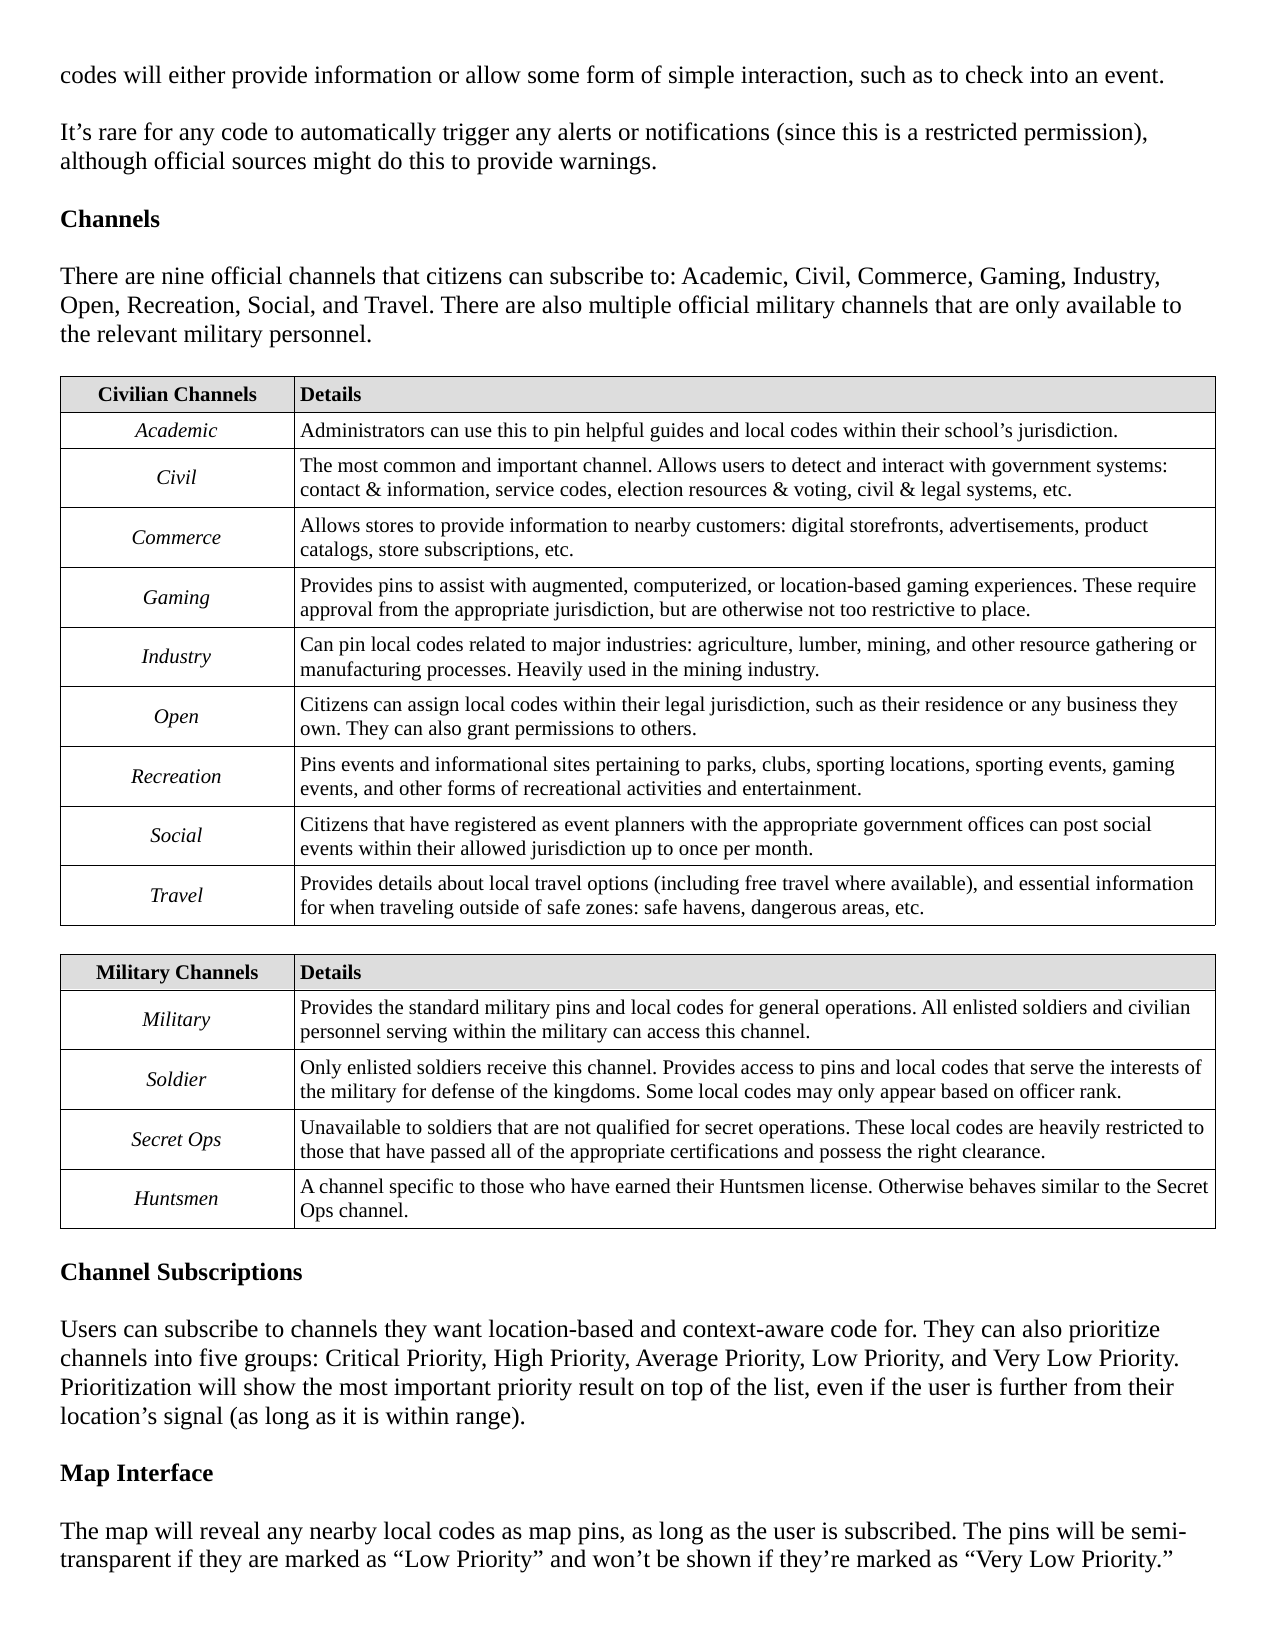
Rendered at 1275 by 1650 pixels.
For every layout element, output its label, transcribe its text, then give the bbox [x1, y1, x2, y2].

table_cell Civil [61, 449, 294, 507]
table_cell Soldier [61, 1050, 294, 1109]
table_header Details [295, 955, 1215, 989]
table_header Military Channels [61, 955, 294, 989]
table_cell Secret Ops [61, 1110, 294, 1168]
table_cell Provides details about local travel options (including free travel where available), and essential information for when traveling outside of safe zones: safe havens, dangerous areas, etc. [295, 866, 1215, 925]
subtitle Channels [60, 204, 1215, 232]
table_cell Gaming [61, 568, 294, 627]
table_cell Social [61, 807, 294, 865]
table_cell Citizens can assign local codes within their legal jurisdiction, such as their residence or any business they own. They can also grant permissions to others. [295, 687, 1215, 746]
table_cell Academic [61, 413, 294, 447]
table_cell Travel [61, 866, 294, 925]
table_cell Only enlisted soldiers receive this channel. Provides access to pins and local codes that serve the interests of the military for defense of the kingdoms. Some local codes may only appear based on officer rank. [295, 1050, 1215, 1109]
text There are nine official channels that citizens can subscribe to: Academic, Civil, Commerce, Gaming, Industry, Open, Recreation, Social, and Travel. There are also multiple official military channels that are only available to the relevant military personnel. [60, 261, 1215, 347]
table_cell Huntsmen [61, 1170, 294, 1228]
subtitle Channel Subscriptions [60, 1257, 1215, 1286]
table_header Civilian Channels [61, 377, 294, 412]
table_cell Administrators can use this to pin helpful guides and local codes within their school’s jurisdiction. [295, 413, 1215, 447]
table_cell Military [61, 991, 294, 1049]
text The map will reveal any nearby local codes as map pins, as long as the user is subscribed. The pins will be semi-transparent if they are marked as “Low Priority” and won’t be shown if they’re marked as “Very Low Priority.” [60, 1516, 1215, 1573]
table_cell Pins events and informational sites pertaining to parks, clubs, sporting locations, sporting events, gaming events, and other forms of recreational activities and entertainment. [295, 747, 1215, 806]
table_cell A channel specific to those who have earned their Huntsmen license. Otherwise behaves similar to the Secret Ops channel. [295, 1170, 1215, 1228]
table_cell Open [61, 687, 294, 746]
table_cell Industry [61, 628, 294, 686]
table_cell Recreation [61, 747, 294, 806]
table_header Details [295, 377, 1215, 412]
table_cell Commerce [61, 508, 294, 567]
subtitle Map Interface [60, 1458, 1215, 1487]
table_cell The most common and important channel. Allows users to detect and interact with government systems: contact & information, service codes, election resources & voting, civil & legal systems, etc. [295, 449, 1215, 507]
table_cell Citizens that have registered as event planners with the appropriate government offices can post social events within their allowed jurisdiction up to once per month. [295, 807, 1215, 865]
text It’s rare for any code to automatically trigger any alerts or notifications (since this is a restricted permission), although official sources might do this to provide warnings. [60, 117, 1215, 175]
text codes will either provide information or allow some form of simple interaction, such as to check into an event. [60, 60, 1215, 89]
table_cell Provides the standard military pins and local codes for general operations. All enlisted soldiers and civilian personnel serving within the military can access this channel. [295, 991, 1215, 1049]
text Users can subscribe to channels they want location-based and context-aware code for. They can also prioritize channels into five groups: Critical Priority, High Priority, Average Priority, Low Priority, and Very Low Priority. Prioritization will show the most important priority result on top of the list, even if the user is further from their location’s signal (as long as it is within range). [60, 1314, 1215, 1429]
table_cell Can pin local codes related to major industries: agriculture, lumber, mining, and other resource gathering or manufacturing processes. Heavily used in the mining industry. [295, 628, 1215, 686]
table_cell Provides pins to assist with augmented, computerized, or location-based gaming experiences. These require approval from the appropriate jurisdiction, but are otherwise not too restrictive to place. [295, 568, 1215, 627]
table_cell Allows stores to provide information to nearby customers: digital storefronts, advertisements, product catalogs, store subscriptions, etc. [295, 508, 1215, 567]
table_cell Unavailable to soldiers that are not qualified for secret operations. These local codes are heavily restricted to those that have passed all of the appropriate certifications and possess the right clearance. [295, 1110, 1215, 1168]
